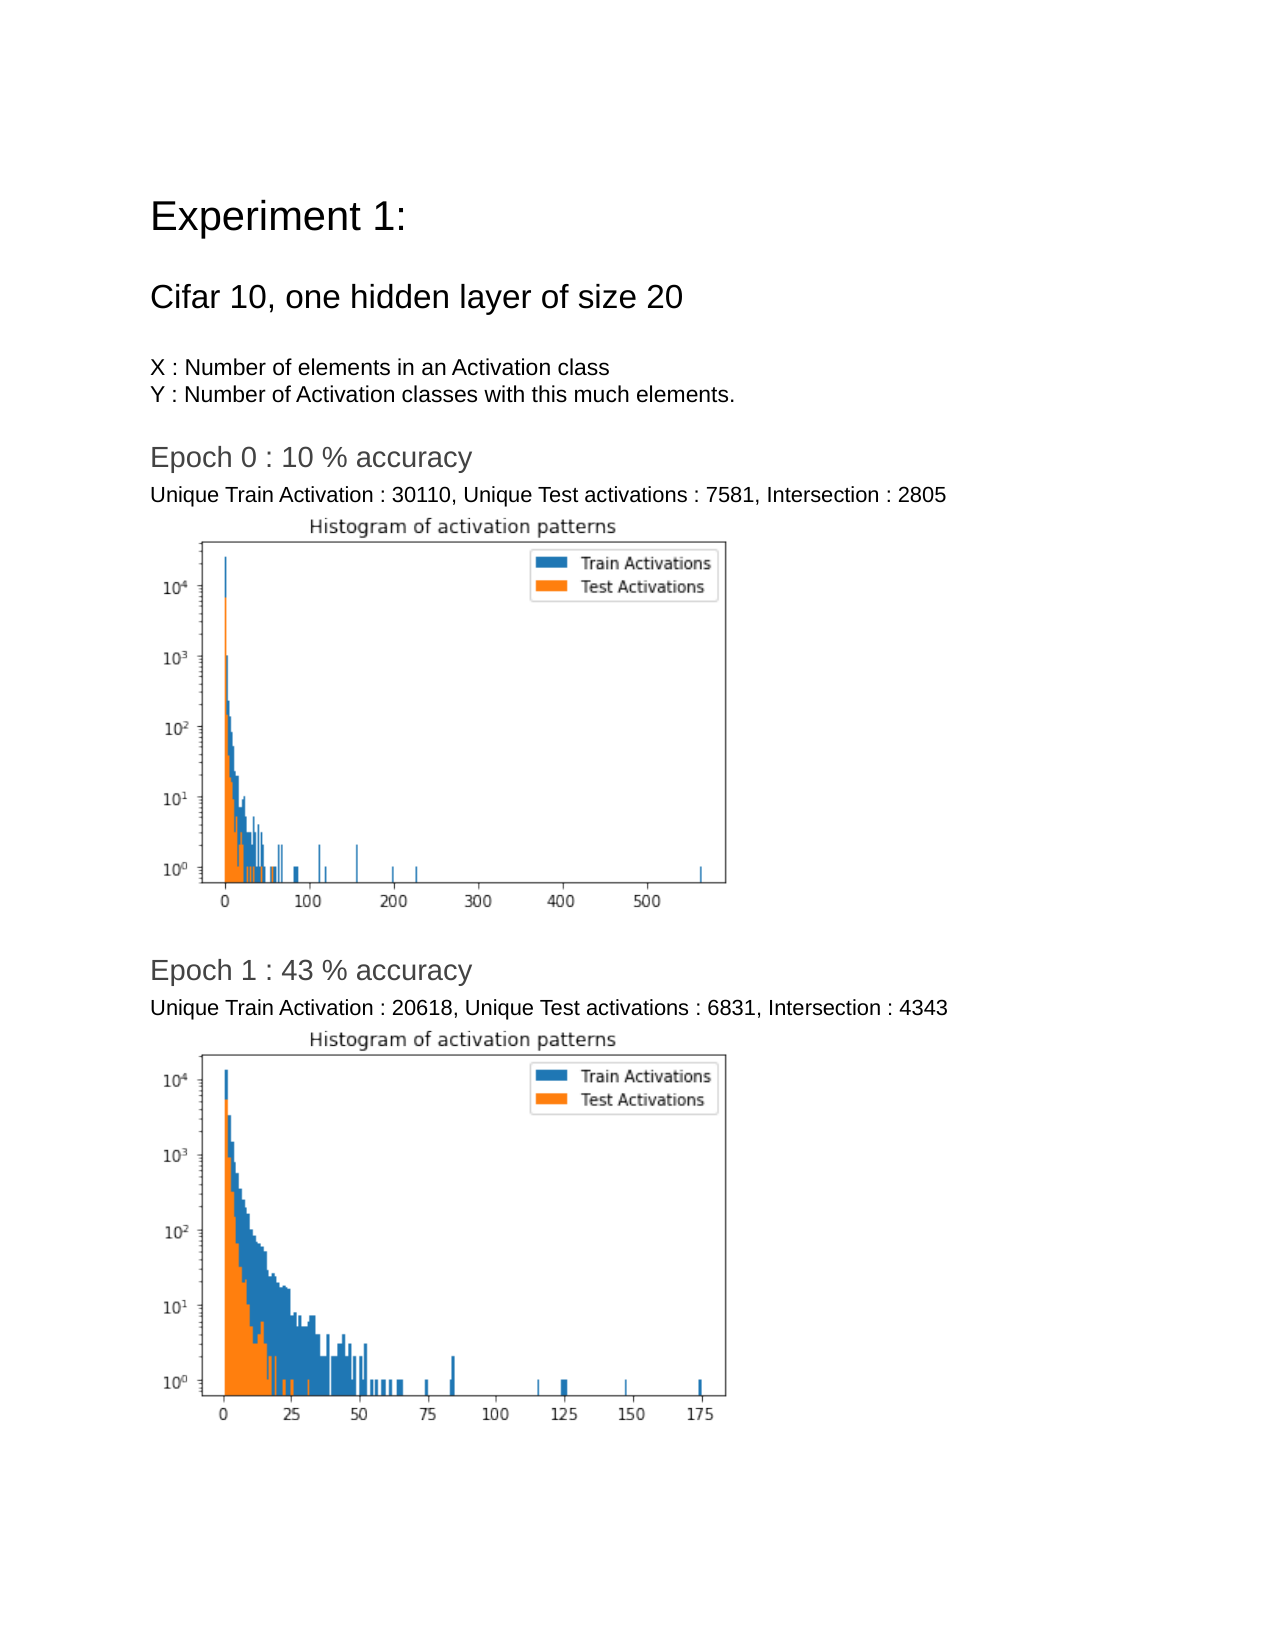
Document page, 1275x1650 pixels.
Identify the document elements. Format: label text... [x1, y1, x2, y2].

text Unique Train Activation : 20618, Unique Test activations : 6831, Intersection : 4343 [150, 995, 1125, 1433]
text X : Number of elements in an Activation class [150, 354, 1125, 381]
picture [150, 507, 741, 920]
subtitle Epoch 0 : 10 % accuracy [150, 440, 1125, 474]
text Unique Train Activation : 30110, Unique Test activations : 7581, Intersection : 2805 [150, 482, 1125, 507]
subtitle Epoch 1 : 43 % accuracy [150, 953, 1125, 987]
subtitle Experiment 1: [150, 192, 1125, 239]
subtitle Cifar 10, one hidden layer of size 20 [150, 277, 1125, 316]
text Y : Number of Activation classes with this much elements. [150, 381, 1125, 407]
picture [150, 1020, 741, 1433]
